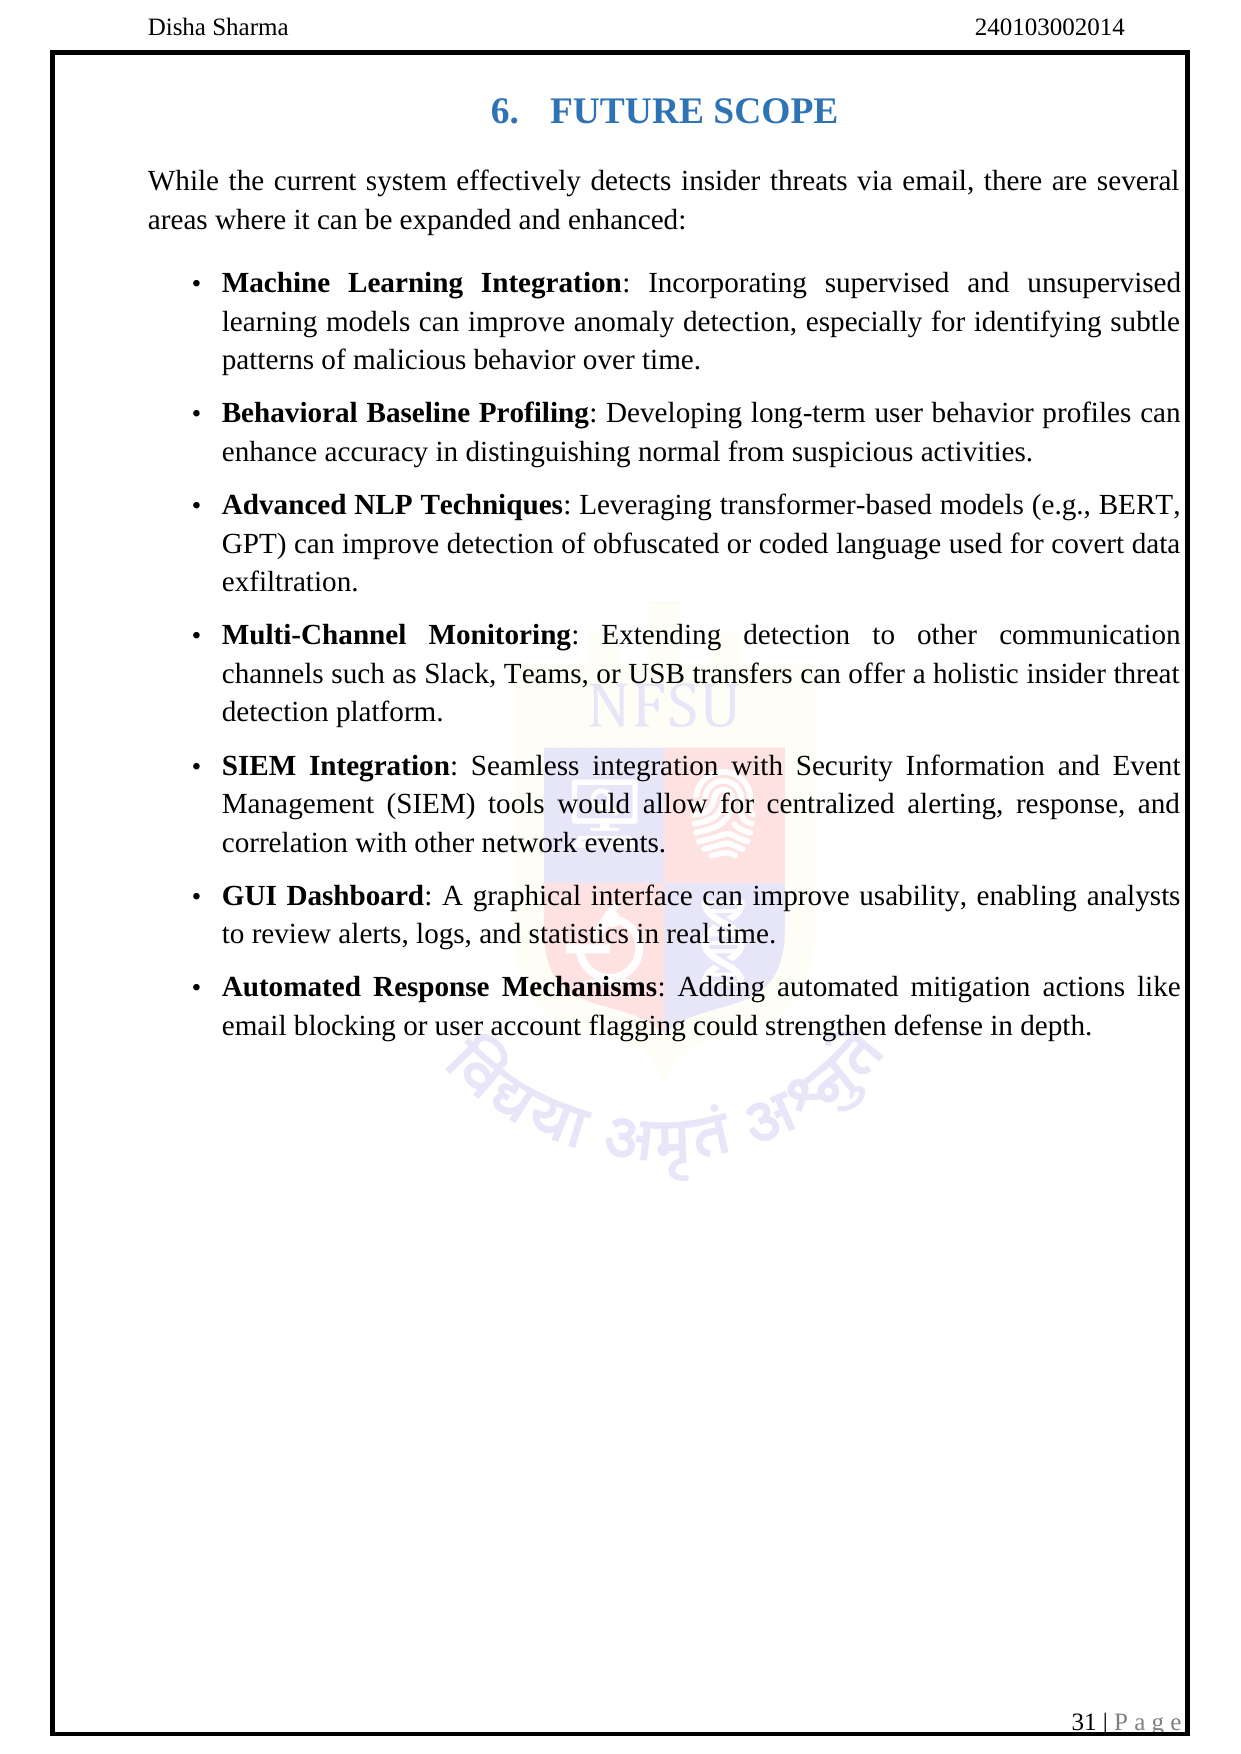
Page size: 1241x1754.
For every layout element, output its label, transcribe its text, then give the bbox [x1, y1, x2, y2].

list Advanced NLP Techniques: Leveraging transformer-based models (e.g., BERT, GPT) can improve detection of obfuscated or coded language used for covert data exfiltration. [192, 487, 1181, 598]
list SIEM Integration: Seamless integration with Security Information and Event Management (SIEM) tools would allow for centralized alerting, response, and correlation with other network events. [192, 748, 1181, 858]
list Multi-Channel Monitoring: Extending detection to other communication channels such as Slack, Teams, or USB transfers can offer a holistic insider threat detection platform. [192, 617, 1181, 728]
list GUI Dashboard: A graphical interface can improve usability, enabling analysts to review alerts, logs, and statistics in real time. [192, 878, 1181, 950]
list Machine Learning Integration: Incorporating supervised and unsupervised learning models can improve anomaly detection, especially for identifying subtle patterns of malicious behavior over time. [192, 265, 1181, 376]
list Automated Response Mechanisms: Adding automated mitigation actions like email blocking or user account flagging could strengthen defense in depth. [192, 969, 1181, 1042]
text While the current system effectively detects insider threats via email, there are several areas where it can be expanded and enhanced: [148, 163, 1181, 235]
title FUTURE SCOPE [148, 89, 1181, 132]
list Behavioral Baseline Profiling: Developing long-term user behavior profiles can enhance accuracy in distinguishing normal from suspicious activities. [192, 396, 1181, 468]
